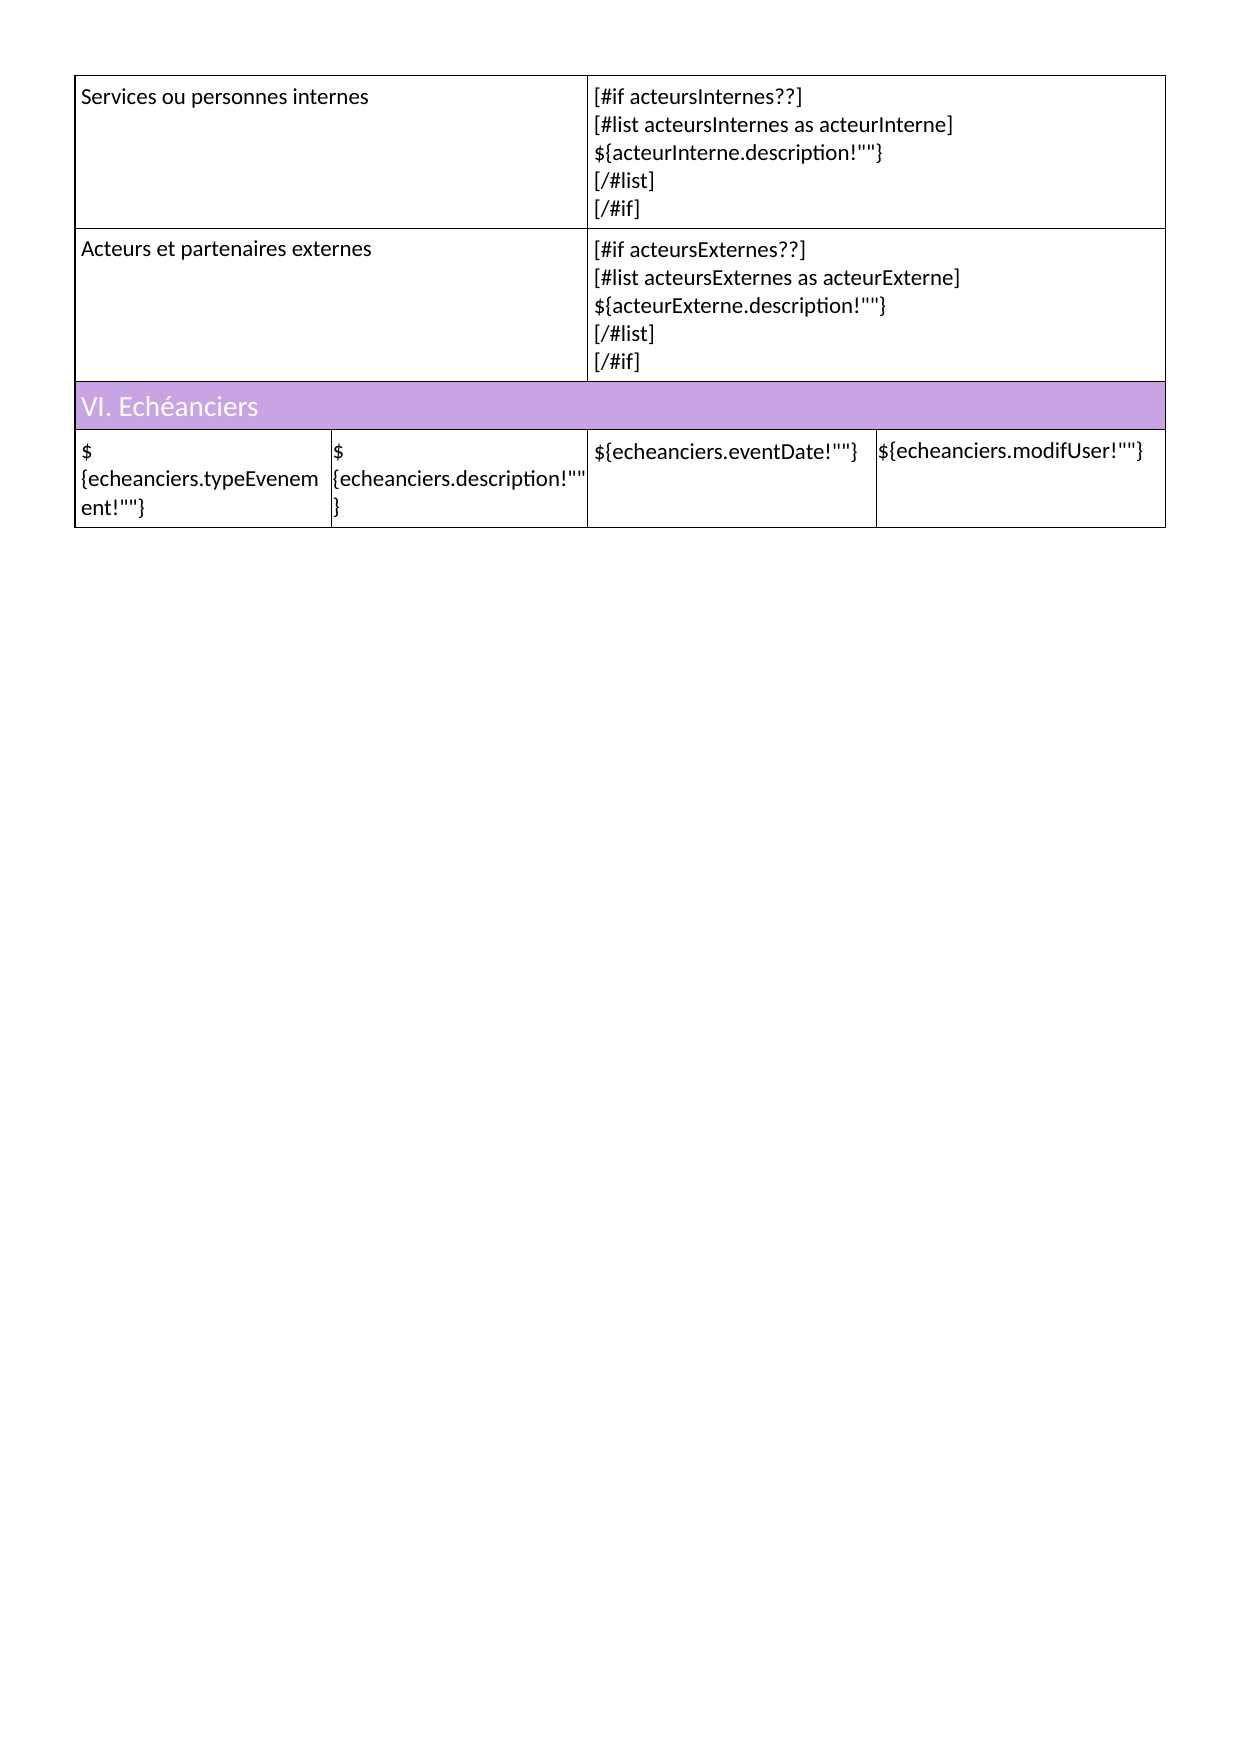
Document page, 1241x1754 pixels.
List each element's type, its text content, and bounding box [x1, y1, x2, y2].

table_cell ${echeanciers.modifUser!""} [877, 430, 1165, 527]
table_cell Acteurs et partenaires externes [76, 229, 587, 381]
table_cell [#if acteursInternes??] [#list acteursInternes as acteurInterne] ${acteurInterne.description!""} [/#list] [/#if] [588, 76, 1165, 228]
table_cell Services ou personnes internes [76, 76, 587, 228]
table_cell VI. Echéanciers [76, 382, 1165, 429]
table_cell ${echeanciers.description!""} [332, 430, 587, 527]
table_cell ${echeanciers.typeEvenement!""} [76, 430, 331, 527]
table_cell [#if acteursExternes??] [#list acteursExternes as acteurExterne] ${acteurExterne.description!""} [/#list] [/#if] [588, 229, 1165, 381]
table_cell ${echeanciers.eventDate!""} [588, 430, 876, 527]
